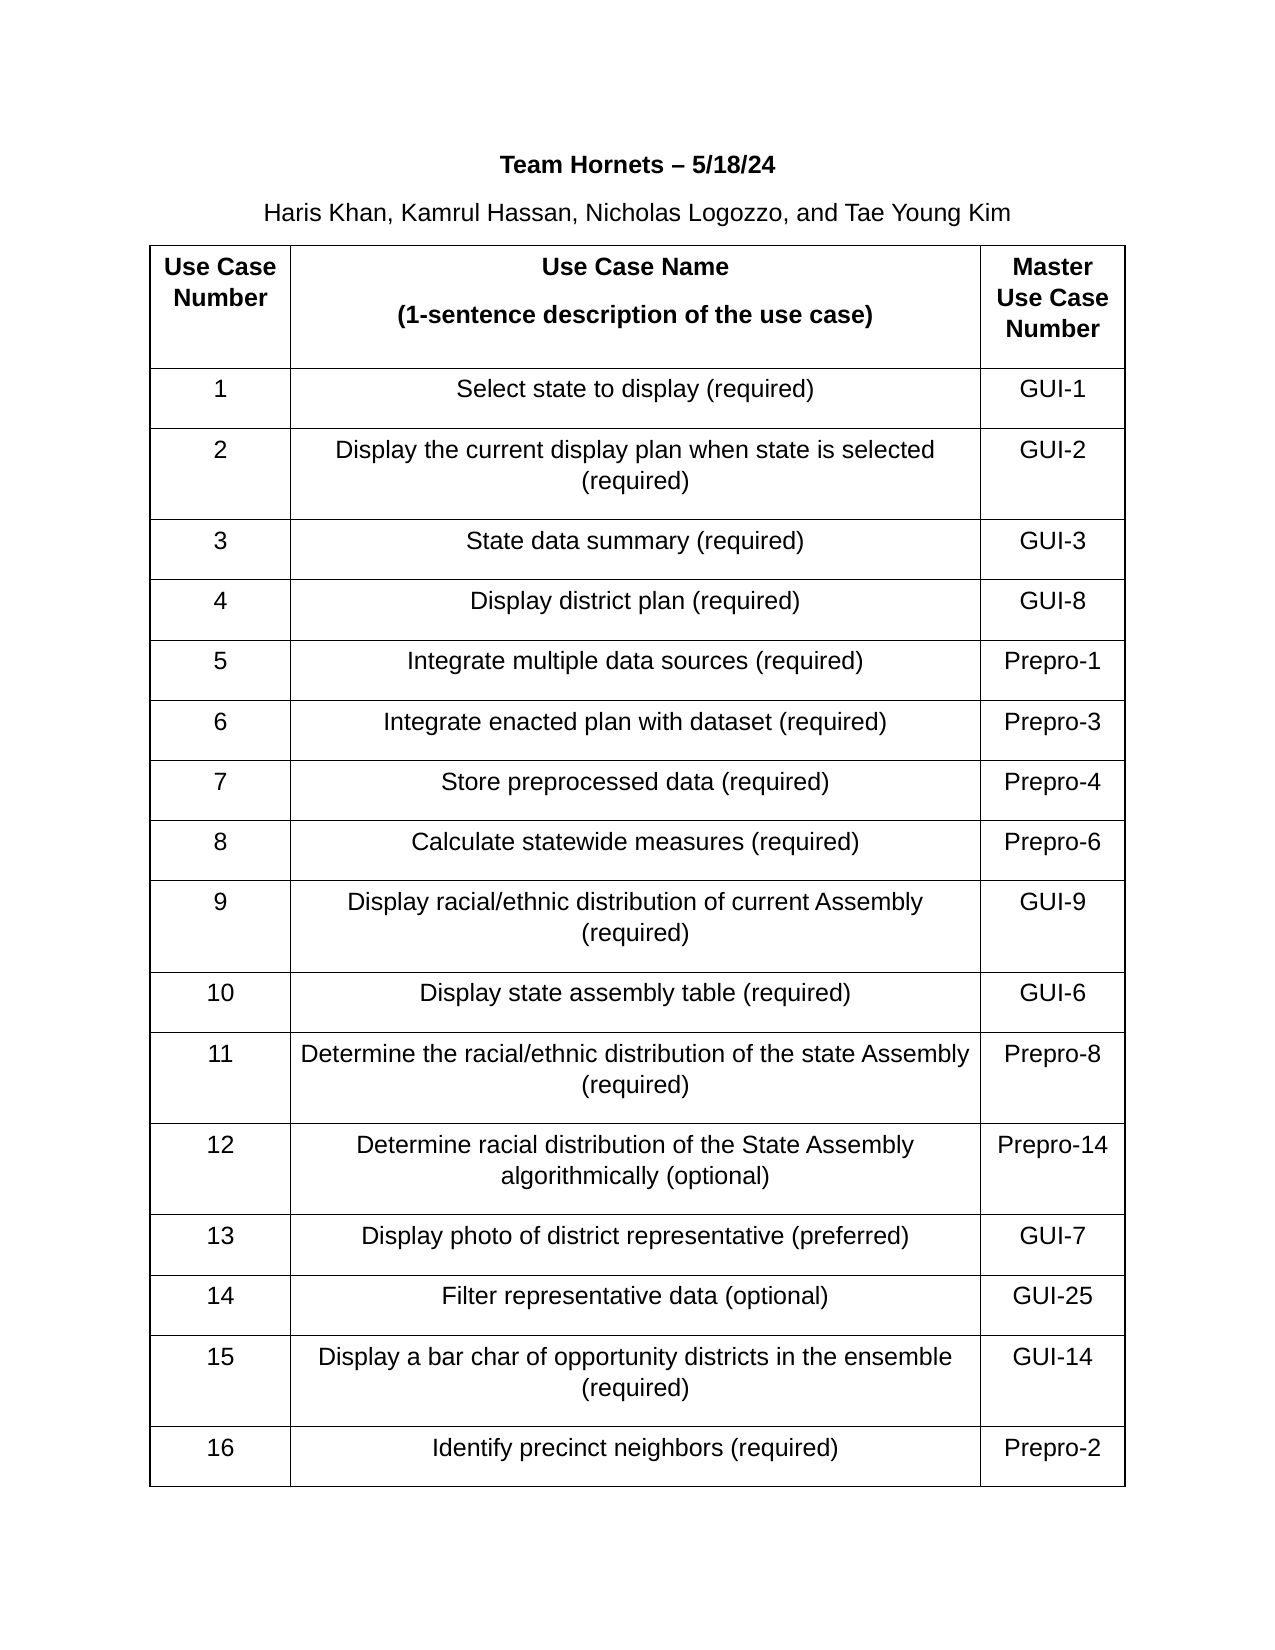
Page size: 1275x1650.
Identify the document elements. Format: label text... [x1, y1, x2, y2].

table_cell Prepro-14 [981, 1124, 1124, 1214]
table_cell Prepro-6 [981, 821, 1124, 880]
table_cell 13 [151, 1215, 290, 1274]
table_cell Store preprocessed data (required) [291, 761, 980, 820]
table_cell GUI-9 [981, 881, 1124, 972]
text Haris Khan, Kamrul Hassan, Nicholas Logozzo, and Tae Young Kim [150, 198, 1125, 226]
table_cell 9 [151, 881, 290, 972]
table_cell Identify precinct neighbors (required) [291, 1427, 980, 1486]
table_cell Prepro-3 [981, 701, 1124, 760]
table_cell Display racial/ethnic distribution of current Assembly (required) [291, 881, 980, 972]
table_cell 7 [151, 761, 290, 820]
table_cell 1 [151, 369, 290, 428]
table_cell 5 [151, 641, 290, 700]
table_header Use Case Number [151, 246, 290, 368]
table_cell Integrate multiple data sources (required) [291, 641, 980, 700]
table_cell Display photo of district representative (preferred) [291, 1215, 980, 1274]
table_cell Determine the racial/ethnic distribution of the state Assembly (required) [291, 1033, 980, 1123]
table_cell 2 [151, 429, 290, 519]
text Team Hornets – 5/18/24 [150, 150, 1125, 179]
table_cell GUI-14 [981, 1336, 1124, 1426]
table_cell 15 [151, 1336, 290, 1426]
table_cell 14 [151, 1276, 290, 1335]
table_cell GUI-2 [981, 429, 1124, 519]
table_cell Display a bar char of opportunity districts in the ensemble (required) [291, 1336, 980, 1426]
table_cell Prepro-8 [981, 1033, 1124, 1123]
table_cell 6 [151, 701, 290, 760]
table_cell 3 [151, 520, 290, 579]
table_cell Calculate statewide measures (required) [291, 821, 980, 880]
table_cell 16 [151, 1427, 290, 1486]
table_cell Display state assembly table (required) [291, 973, 980, 1032]
table_cell GUI-6 [981, 973, 1124, 1032]
table_cell State data summary (required) [291, 520, 980, 579]
table_cell GUI-7 [981, 1215, 1124, 1274]
table_cell GUI-3 [981, 520, 1124, 579]
table_cell Integrate enacted plan with dataset (required) [291, 701, 980, 760]
table_cell GUI-25 [981, 1276, 1124, 1335]
table_cell Prepro-1 [981, 641, 1124, 700]
table_cell Prepro-2 [981, 1427, 1124, 1486]
table_cell GUI-1 [981, 369, 1124, 428]
table_cell GUI-8 [981, 580, 1124, 639]
table_header Master Use Case Number [981, 246, 1124, 368]
table_cell 10 [151, 973, 290, 1032]
table_cell Filter representative data (optional) [291, 1276, 980, 1335]
table_cell 8 [151, 821, 290, 880]
table_cell 12 [151, 1124, 290, 1214]
table_header Use Case Name (1-sentence description of the use case) [291, 246, 980, 368]
table_cell 4 [151, 580, 290, 639]
table_cell 11 [151, 1033, 290, 1123]
table_cell Display district plan (required) [291, 580, 980, 639]
table_cell Display the current display plan when state is selected (required) [291, 429, 980, 519]
table_cell Select state to display (required) [291, 369, 980, 428]
table_cell Prepro-4 [981, 761, 1124, 820]
table_cell Determine racial distribution of the State Assembly algorithmically (optional) [291, 1124, 980, 1214]
